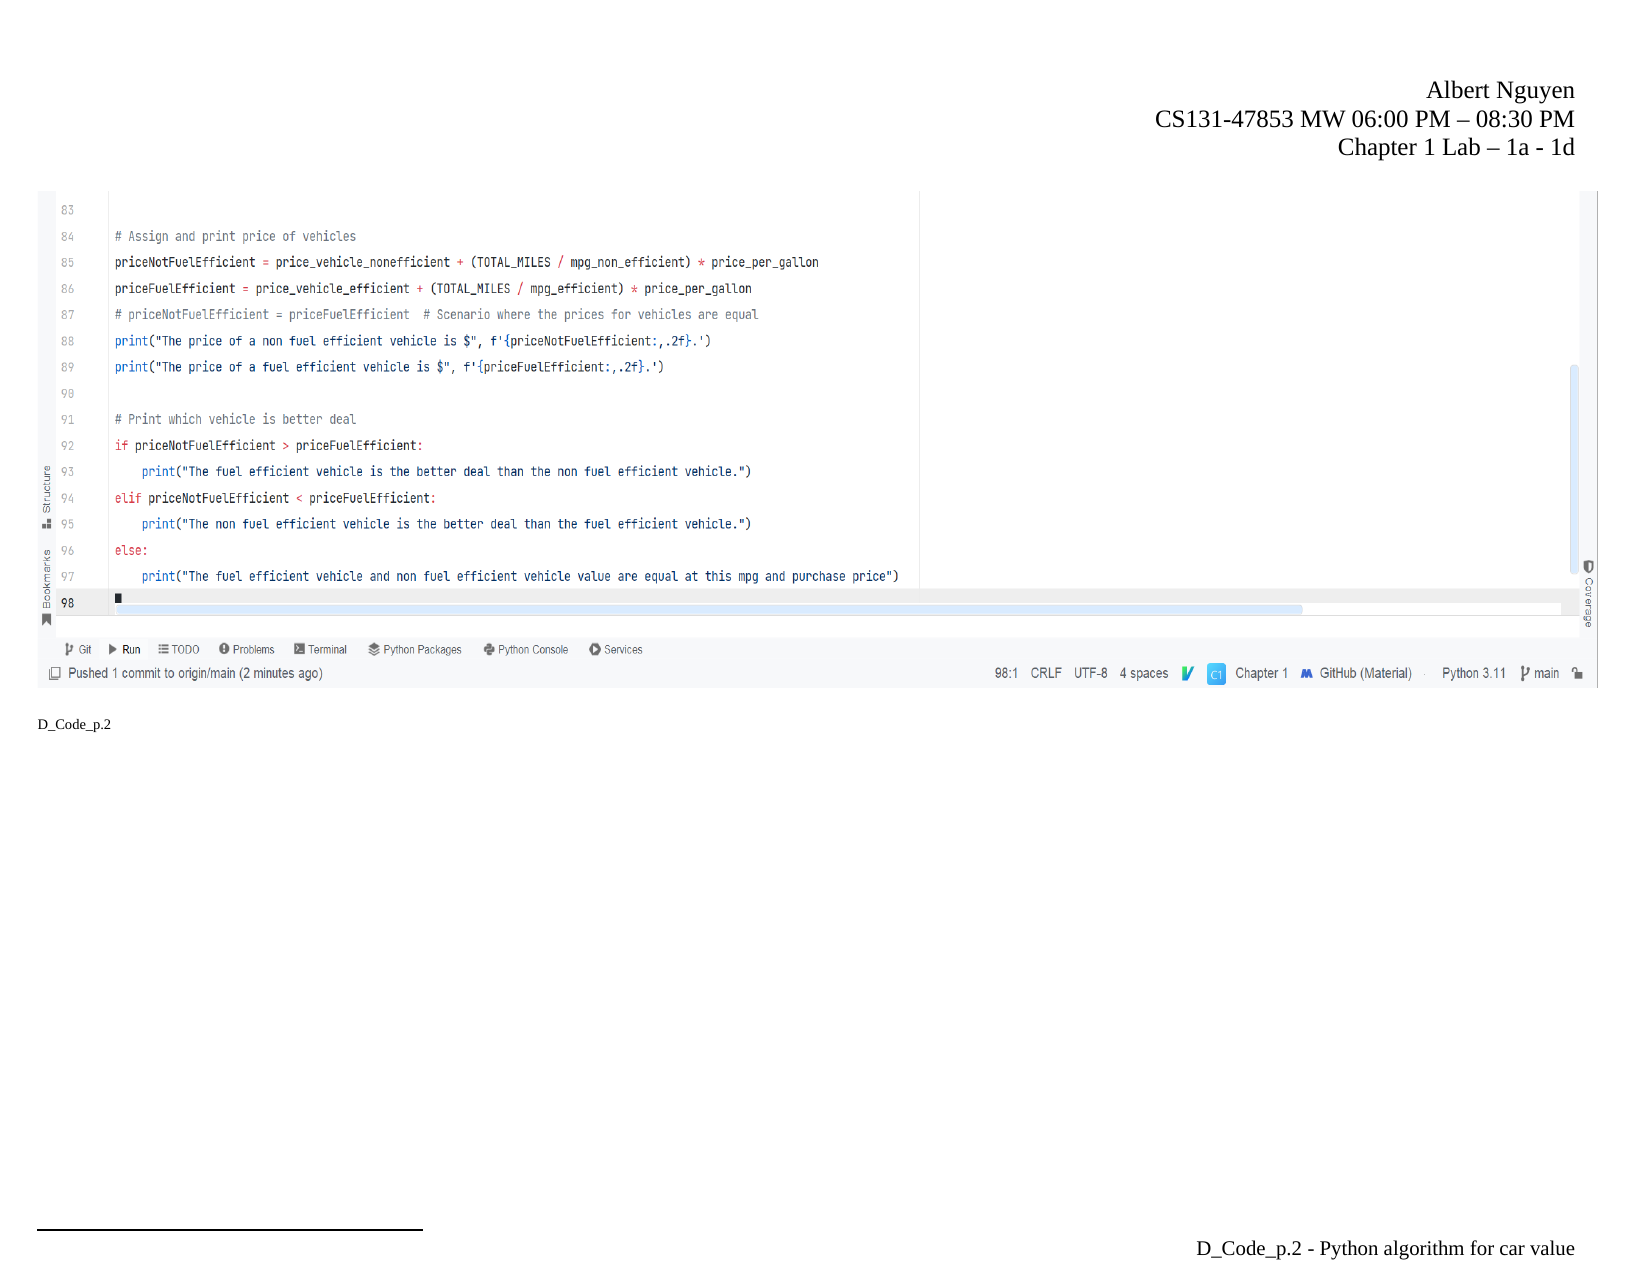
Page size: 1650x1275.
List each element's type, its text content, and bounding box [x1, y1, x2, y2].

picture [37, 191, 1598, 688]
text - Python algorithm for car value [37, 1236, 1575, 1260]
